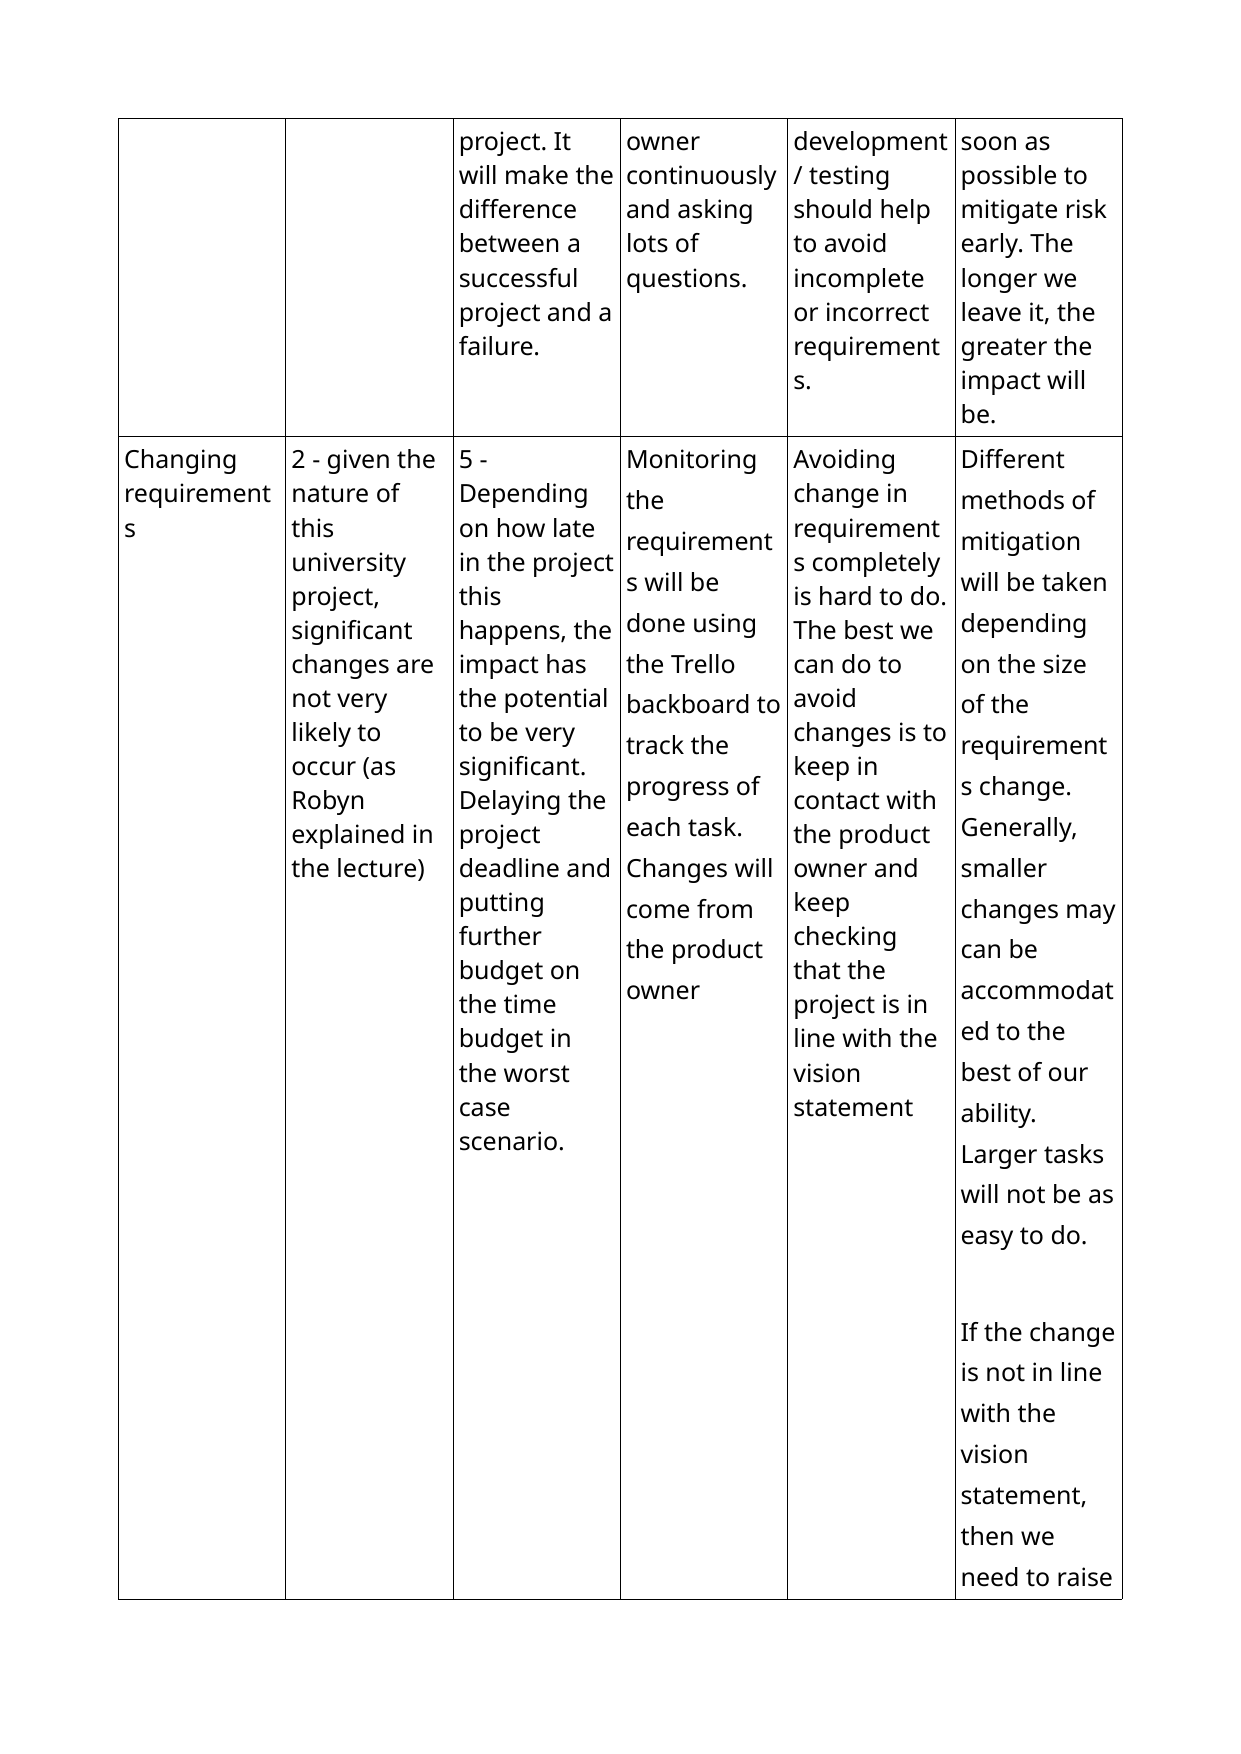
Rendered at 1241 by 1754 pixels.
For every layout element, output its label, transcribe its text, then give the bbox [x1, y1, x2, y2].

table_cell Avoiding change in requirements completely is hard to do. The best we can do to avoid changes is to keep in contact with the product owner and keep checking that the project is in line with the vision statement [788, 437, 955, 1599]
table_cell owner continuously and asking lots of questions. [621, 119, 787, 436]
table_cell soon as possible to mitigate risk early. The longer we leave it, the greater the impact will be. [956, 119, 1122, 436]
table_cell development / testing should help to avoid incomplete or incorrect requirements. [788, 119, 955, 436]
table_cell Monitoring the requirements will be done using the Trello backboard to track the progress of each task. Changes will come from the product owner [621, 437, 787, 1599]
table_cell [286, 119, 453, 436]
table_cell 5 - Depending on how late in the project this happens, the impact has the potential to be very significant. Delaying the project deadline and putting further budget on the time budget in the worst case scenario. [454, 437, 620, 1599]
table_cell Changing requirements [119, 437, 285, 1599]
table_cell [119, 119, 285, 436]
table_cell project. It will make the difference between a successful project and a failure. [454, 119, 620, 436]
table_cell Different methods of mitigation will be taken depending on the size of the requirements change. Generally, smaller changes may can be accommodated to the best of our ability. Larger tasks will not be as easy to do. If the change is not in line with the vision statement, then we need to raise [956, 437, 1122, 1599]
table_cell 2 - given the nature of this university project, significant changes are not very likely to occur (as Robyn explained in the lecture) [286, 437, 453, 1599]
